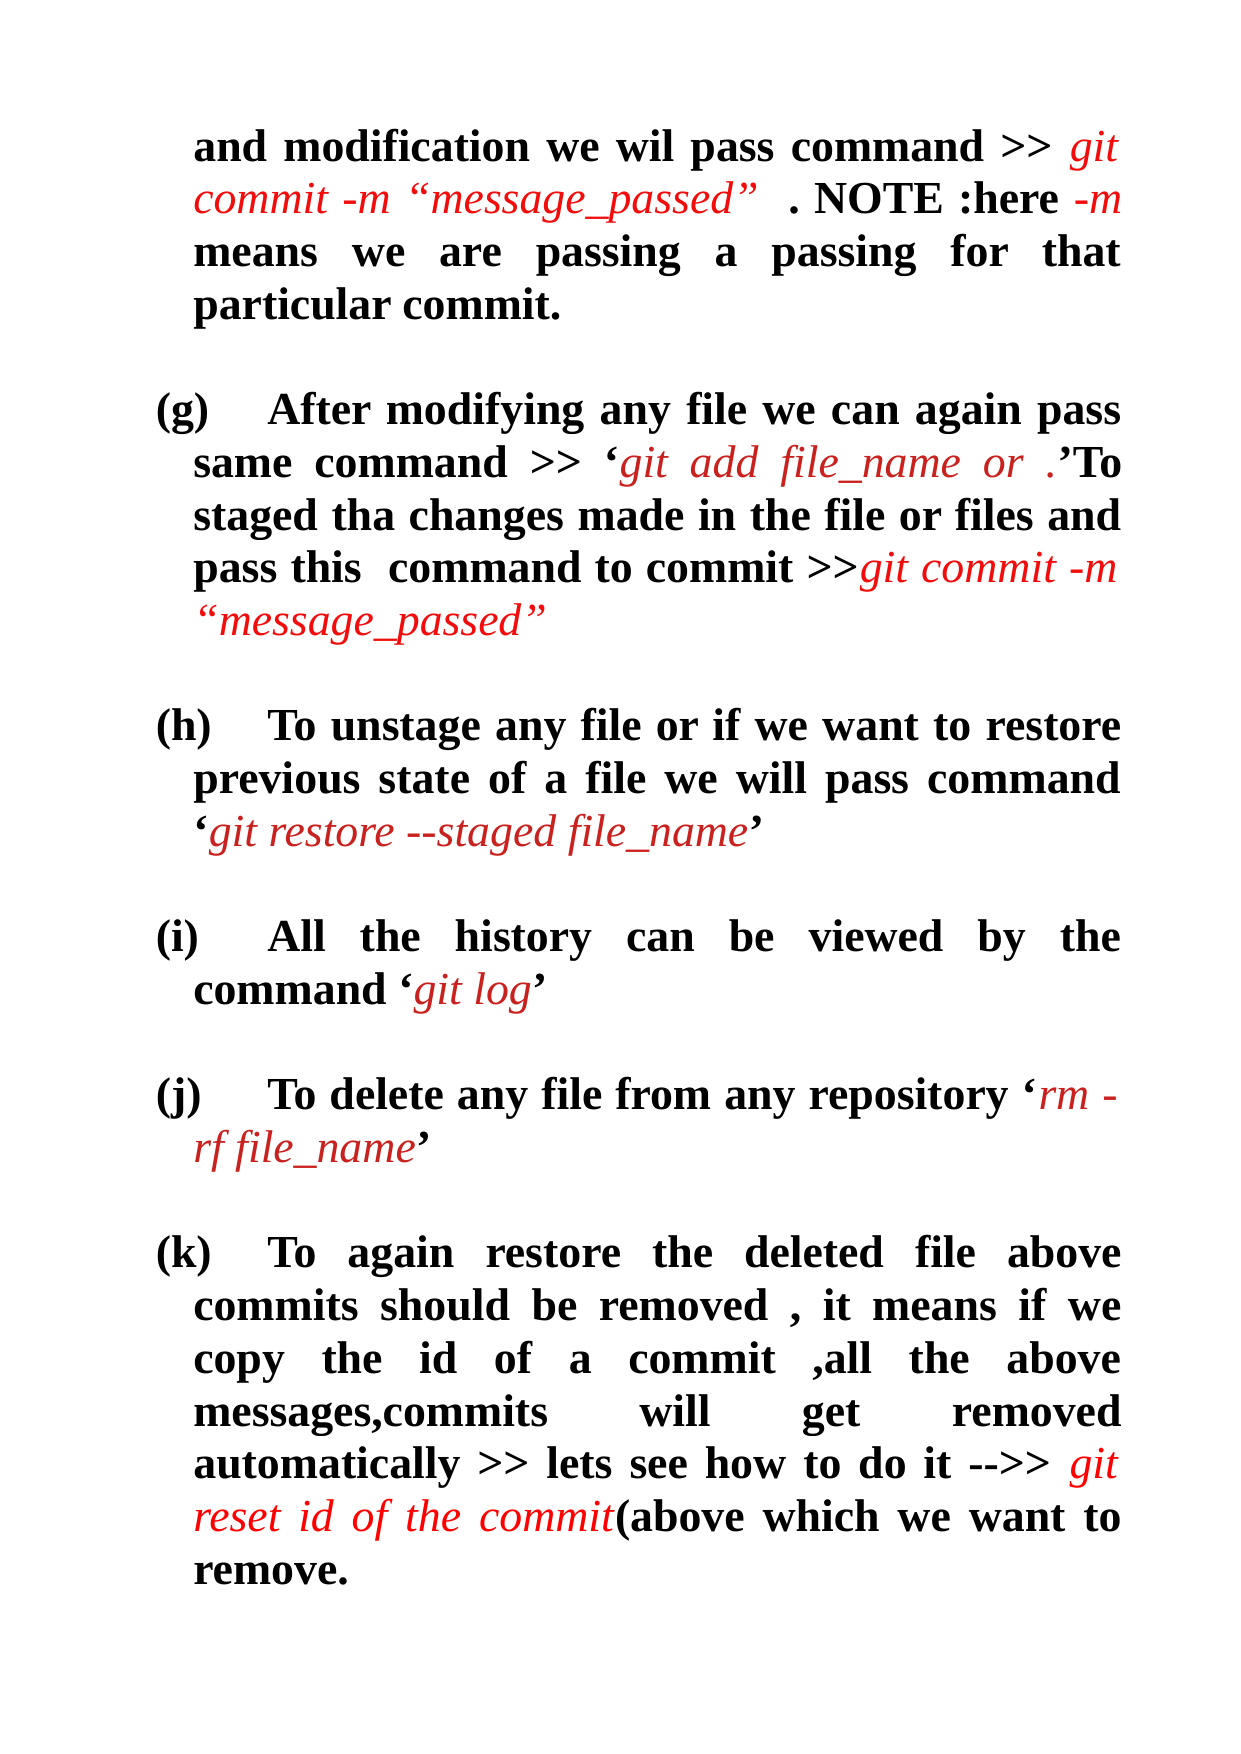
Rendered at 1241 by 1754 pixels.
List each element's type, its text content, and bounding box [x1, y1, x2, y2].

list All the history can be viewed by the command ‘git log’ [156, 909, 1122, 1014]
list and modification we wil pass command >> git commit -m “message_passed” . NOTE :here -m means we are passing a passing for that particular commit. [156, 118, 1122, 329]
list To unstage any file or if we want to restore previous state of a file we will pass command ‘git restore --staged file_name’ [156, 698, 1122, 856]
list After modifying any file we can again pass same command >> ‘git add file_name or .’To staged tha changes made in the file or files and pass this command to commit >>git commit -m “message_passed” [156, 382, 1122, 645]
list To delete any file from any repository ‘rm -rf file_name’ [156, 1067, 1122, 1172]
list To again restore the deleted file above commits should be removed , it means if we copy the id of a commit ,all the above messages,commits will get removed automatically >> lets see how to do it -->> git reset id of the commit(above which we want to remove. [156, 1225, 1122, 1594]
